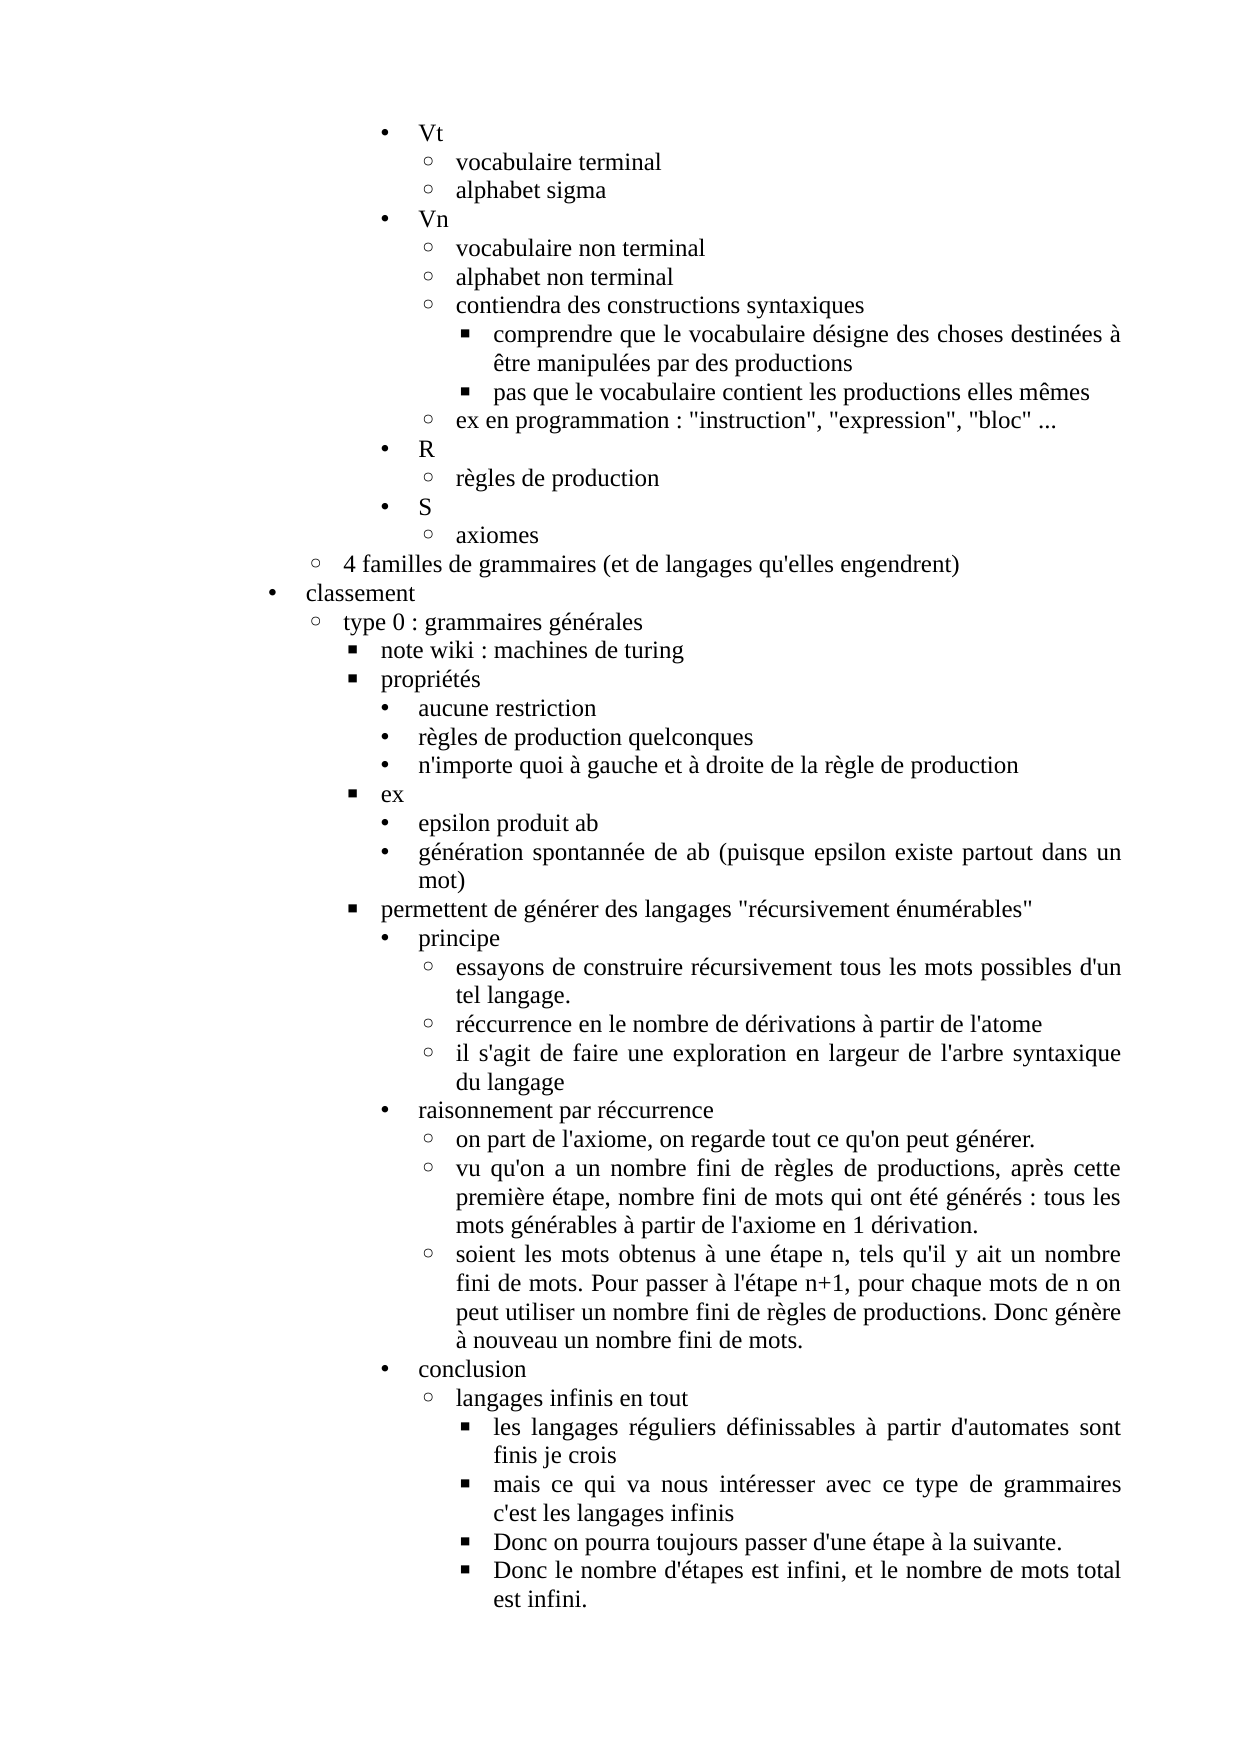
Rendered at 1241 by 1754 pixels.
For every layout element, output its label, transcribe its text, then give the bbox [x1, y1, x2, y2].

list alphabet non terminal [418, 262, 1122, 291]
list R [381, 434, 1122, 463]
list epsilon produit ab [381, 808, 1122, 837]
list contiendra des constructions syntaxiques [418, 291, 1122, 319]
list il s'agit de faire une exploration en largeur de l'arbre syntaxique du langage [418, 1038, 1122, 1096]
list les langages réguliers définissables à partir d'automates sont finis je crois [456, 1412, 1122, 1469]
list ex [343, 779, 1122, 808]
list classement [268, 578, 1122, 607]
list Donc le nombre d'étapes est infini, et le nombre de mots total est infini. [456, 1556, 1122, 1613]
list Vt [381, 118, 1122, 147]
list S [381, 492, 1122, 521]
list principe [381, 923, 1122, 952]
list alphabet sigma [418, 176, 1122, 204]
list réccurrence en le nombre de dérivations à partir de l'atome [418, 1009, 1122, 1038]
list vocabulaire non terminal [418, 233, 1122, 262]
list pas que le vocabulaire contient les productions elles mêmes [456, 377, 1122, 406]
list Vn [381, 204, 1122, 233]
list langages infinis en tout [418, 1383, 1122, 1412]
list 4 familles de grammaires (et de langages qu'elles engendrent) [306, 549, 1122, 578]
list ex en programmation : "instruction", "expression", "bloc" ... [418, 406, 1122, 434]
list on part de l'axiome, on regarde tout ce qu'on peut générer. [418, 1124, 1122, 1153]
list raisonnement par réccurrence [381, 1096, 1122, 1124]
list règles de production quelconques [381, 722, 1122, 751]
list note wiki : machines de turing [343, 636, 1122, 664]
list Donc on pourra toujours passer d'une étape à la suivante. [456, 1527, 1122, 1556]
list mais ce qui va nous intéresser avec ce type de grammaires c'est les langages infinis [456, 1469, 1122, 1527]
list soient les mots obtenus à une étape n, tels qu'il y ait un nombre fini de mots. Pour passer à l'étape n+1, pour chaque mots de n on peut utiliser un nombre fini de règles de productions. Donc génère à nouveau un nombre fini de mots. [418, 1239, 1122, 1354]
list comprendre que le vocabulaire désigne des choses destinées à être manipulées par des productions [456, 319, 1122, 377]
list type 0 : grammaires générales [306, 607, 1122, 636]
list génération spontannée de ab (puisque epsilon existe partout dans un mot) [381, 837, 1122, 894]
list aucune restriction [381, 693, 1122, 722]
list conclusion [381, 1354, 1122, 1383]
list permettent de générer des langages "récursivement énumérables" [343, 894, 1122, 923]
list essayons de construire récursivement tous les mots possibles d'un tel langage. [418, 952, 1122, 1009]
list axiomes [418, 521, 1122, 549]
list vu qu'on a un nombre fini de règles de productions, après cette première étape, nombre fini de mots qui ont été générés : tous les mots générables à partir de l'axiome en 1 dérivation. [418, 1153, 1122, 1239]
list propriétés [343, 664, 1122, 693]
list vocabulaire terminal [418, 147, 1122, 176]
list n'importe quoi à gauche et à droite de la règle de production [381, 751, 1122, 779]
list règles de production [418, 463, 1122, 492]
